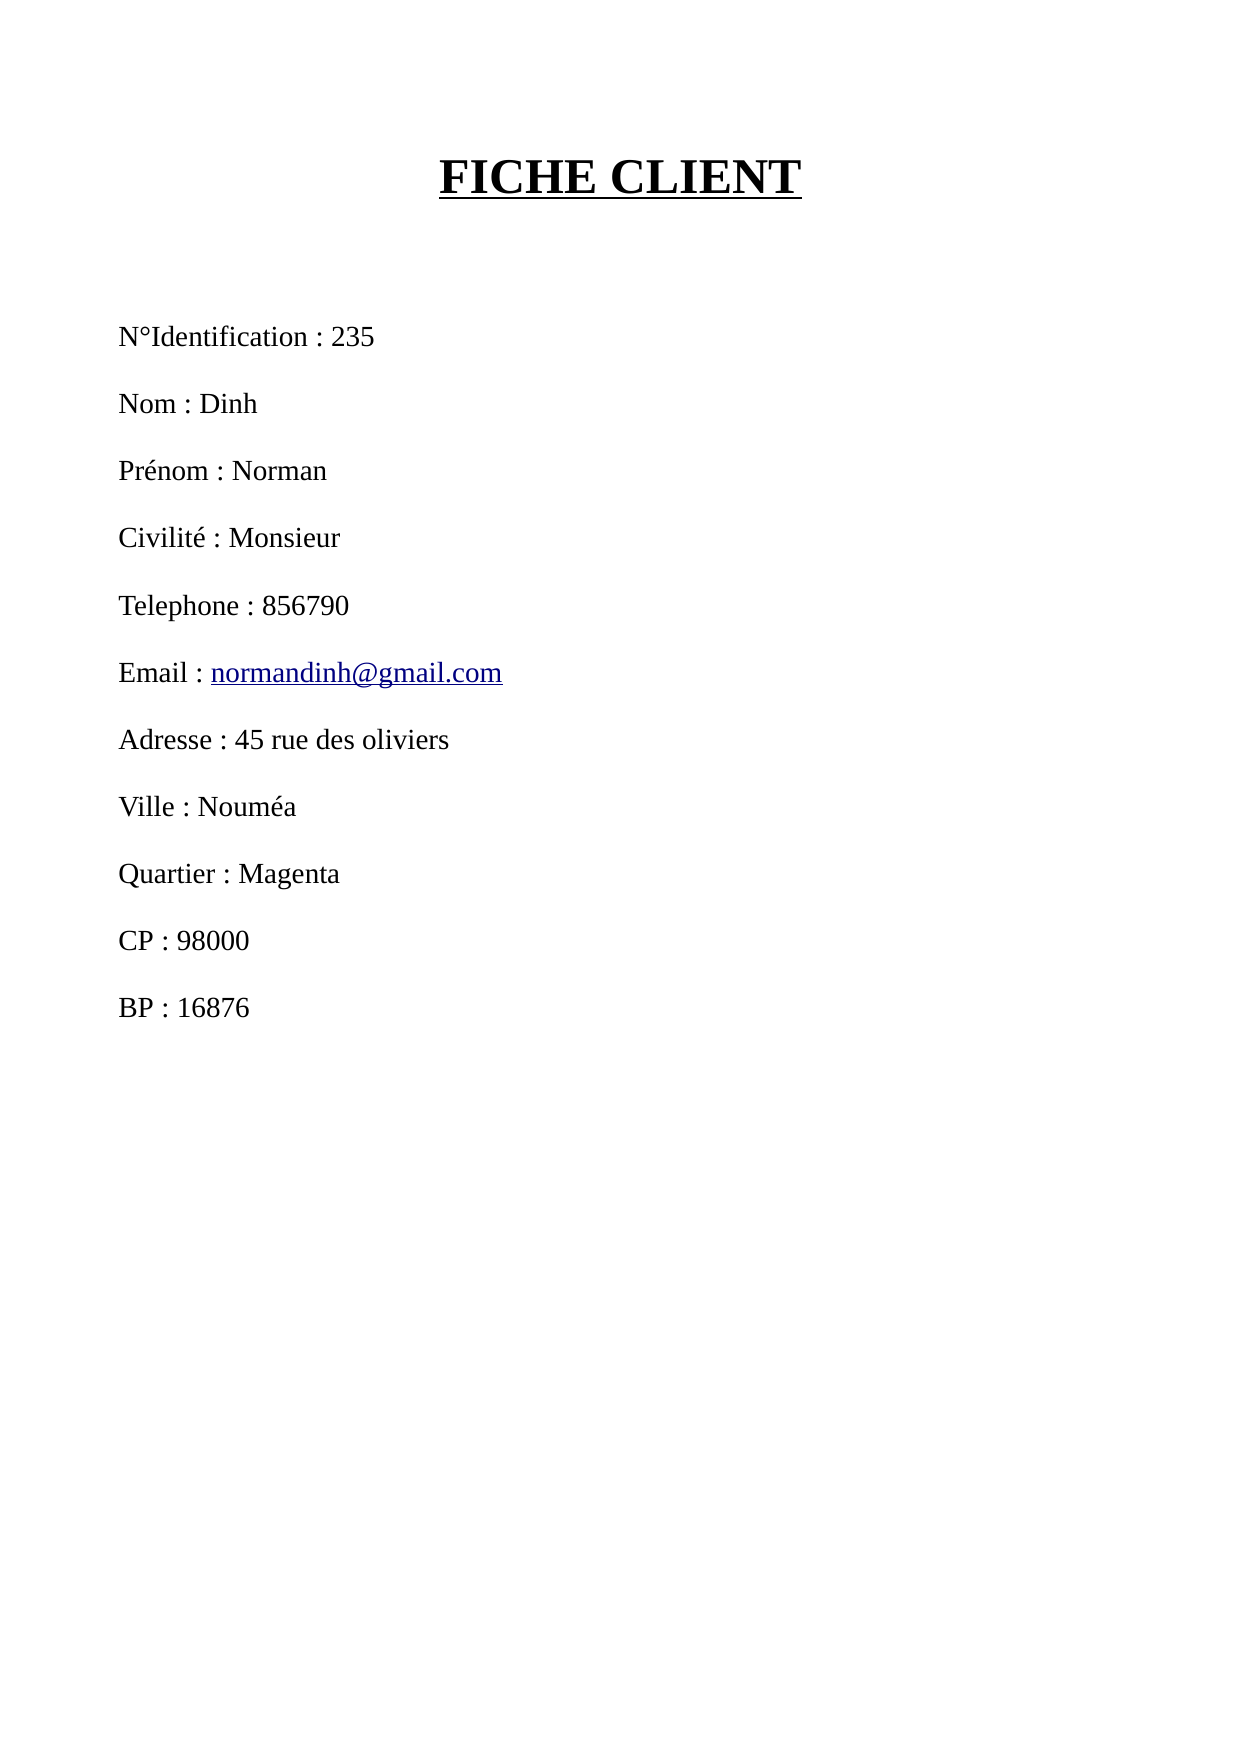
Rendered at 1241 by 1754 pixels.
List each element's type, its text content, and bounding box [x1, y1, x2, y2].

text BP : 16876 [118, 990, 1122, 1024]
text Adresse : 45 rue des oliviers [118, 722, 1122, 755]
text CP : 98000 [118, 923, 1122, 957]
text N°Identification : 235 [118, 319, 1122, 353]
text Prénom : Norman [118, 453, 1122, 487]
text Telephone : 856790 [118, 588, 1122, 621]
text Nom : Dinh [118, 386, 1122, 420]
text Ville : Nouméa [118, 789, 1122, 822]
text Quartier : Magenta [118, 856, 1122, 889]
text FICHE CLIENT [118, 147, 1122, 204]
text Email : normandinh@gmail.com [118, 655, 1122, 688]
text Civilité : Monsieur [118, 521, 1122, 554]
